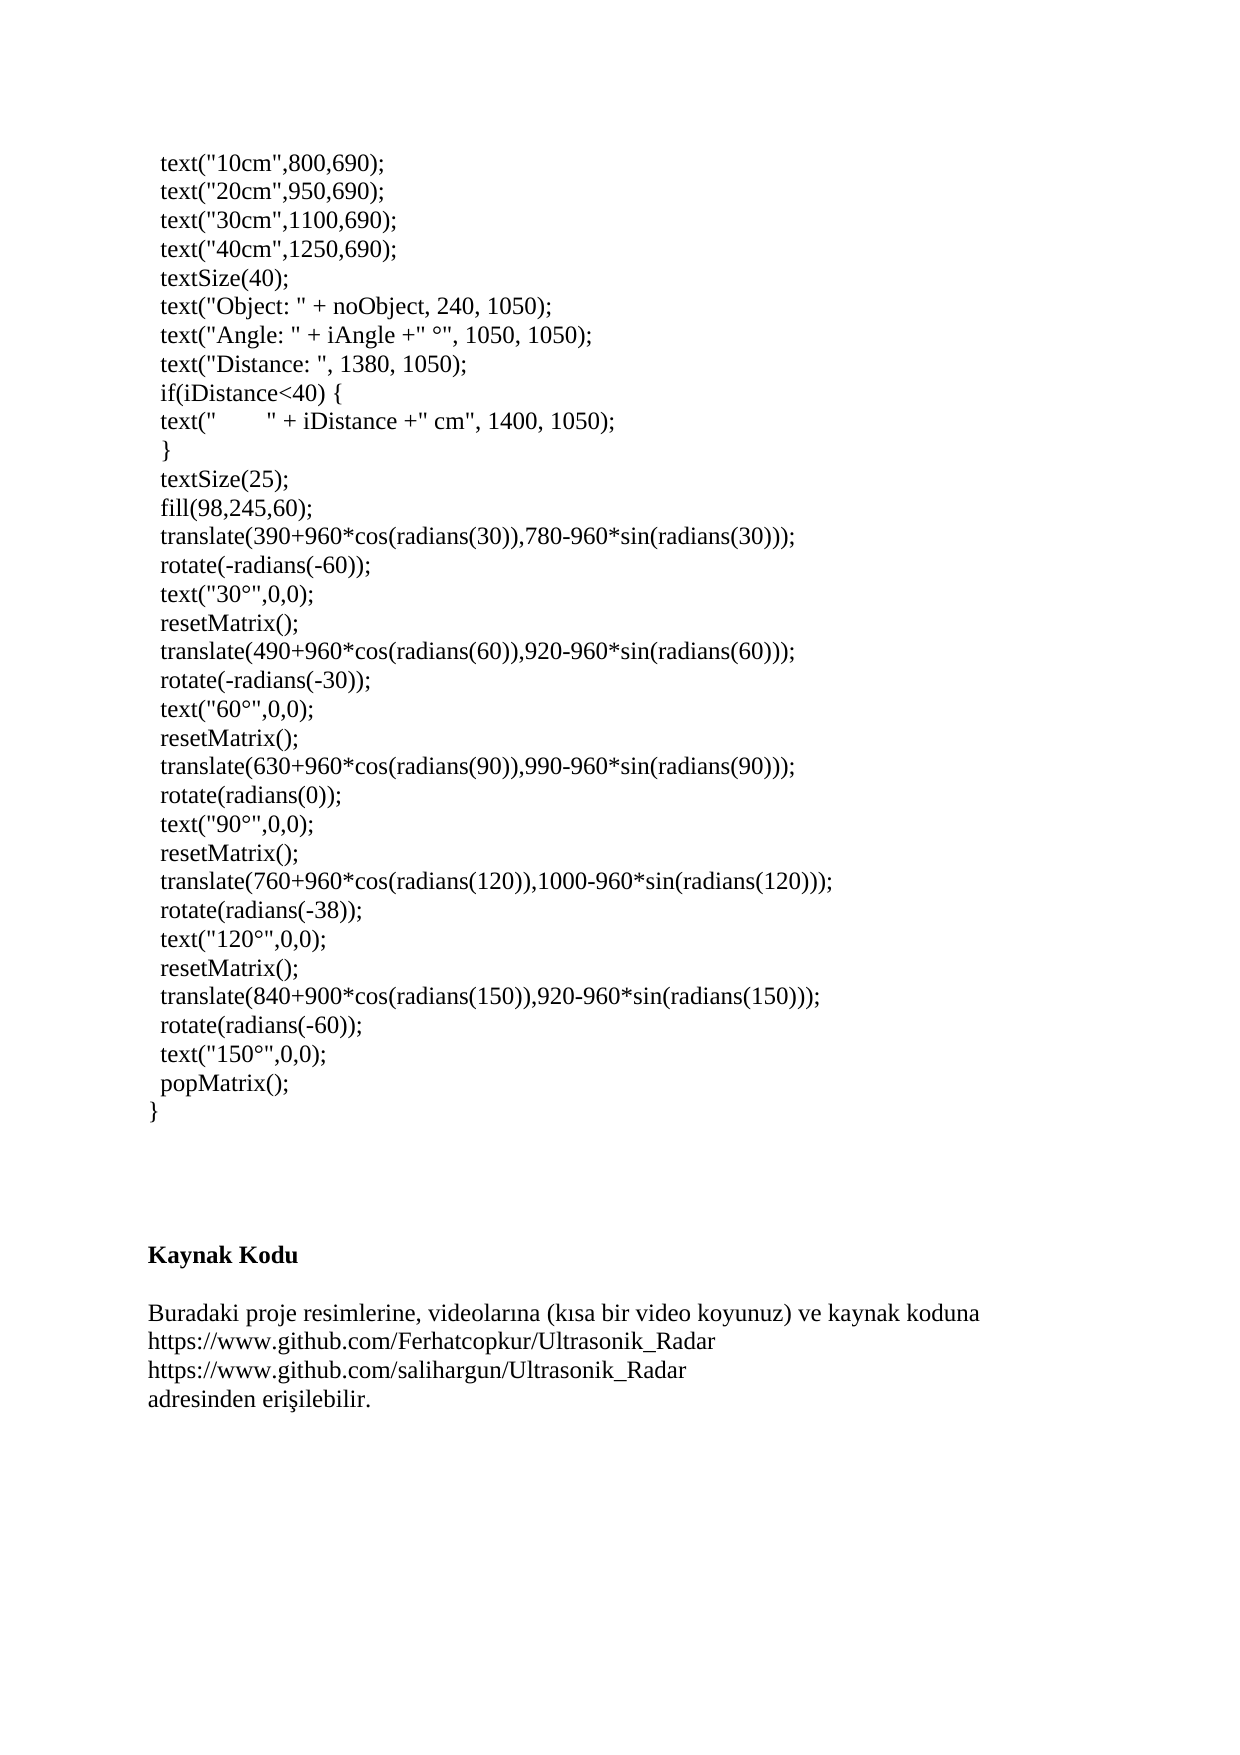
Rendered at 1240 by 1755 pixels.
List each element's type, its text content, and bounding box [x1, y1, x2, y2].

text resetMatrix(); [148, 953, 1092, 981]
text translate(840+900*cos(radians(150)),920-960*sin(radians(150))); [148, 981, 1092, 1010]
text translate(390+960*cos(radians(30)),780-960*sin(radians(30))); [148, 521, 1092, 550]
text text("Distance: ", 1380, 1050); [148, 349, 1092, 378]
text textSize(25); [148, 464, 1092, 493]
text resetMatrix(); [148, 723, 1092, 751]
text fill(98,245,60); [148, 493, 1092, 521]
text Buradaki proje resimlerine, videolarına (kısa bir video koyunuz) ve kaynak koduna [148, 1298, 1092, 1326]
text resetMatrix(); [148, 838, 1092, 866]
text text("120°",0,0); [148, 924, 1092, 953]
text https://www.github.com/Ferhatcopkur/Ultrasonik_Radar [148, 1326, 1092, 1355]
text rotate(-radians(-30)); [148, 665, 1092, 694]
text } [148, 1096, 1092, 1125]
text text("30cm",1100,690); [148, 205, 1092, 234]
text text("20cm",950,690); [148, 176, 1092, 205]
text text("10cm",800,690); [148, 148, 1092, 176]
text text("Object: " + noObject, 240, 1050); [148, 291, 1092, 320]
text text("Angle: " + iAngle +" °", 1050, 1050); [148, 320, 1092, 349]
text text("40cm",1250,690); [148, 234, 1092, 263]
text if(iDistance<40) { [148, 378, 1092, 406]
text text(" " + iDistance +" cm", 1400, 1050); [148, 406, 1092, 435]
text translate(760+960*cos(radians(120)),1000-960*sin(radians(120))); [148, 866, 1092, 895]
text rotate(radians(-60)); [148, 1010, 1092, 1039]
text translate(630+960*cos(radians(90)),990-960*sin(radians(90))); [148, 751, 1092, 780]
text text("150°",0,0); [148, 1039, 1092, 1068]
text rotate(-radians(-60)); [148, 550, 1092, 579]
text rotate(radians(0)); [148, 780, 1092, 809]
text translate(490+960*cos(radians(60)),920-960*sin(radians(60))); [148, 636, 1092, 665]
text text("30°",0,0); [148, 579, 1092, 608]
text } [148, 435, 1092, 464]
text Kaynak Kodu [148, 1240, 1092, 1269]
text text("90°",0,0); [148, 809, 1092, 838]
text text("60°",0,0); [148, 694, 1092, 723]
text https://www.github.com/salihargun/Ultrasonik_Radar [148, 1355, 1092, 1384]
text popMatrix(); [148, 1068, 1092, 1096]
text textSize(40); [148, 263, 1092, 291]
text resetMatrix(); [148, 608, 1092, 636]
text adresinden erişilebilir. [148, 1384, 1092, 1413]
text rotate(radians(-38)); [148, 895, 1092, 924]
